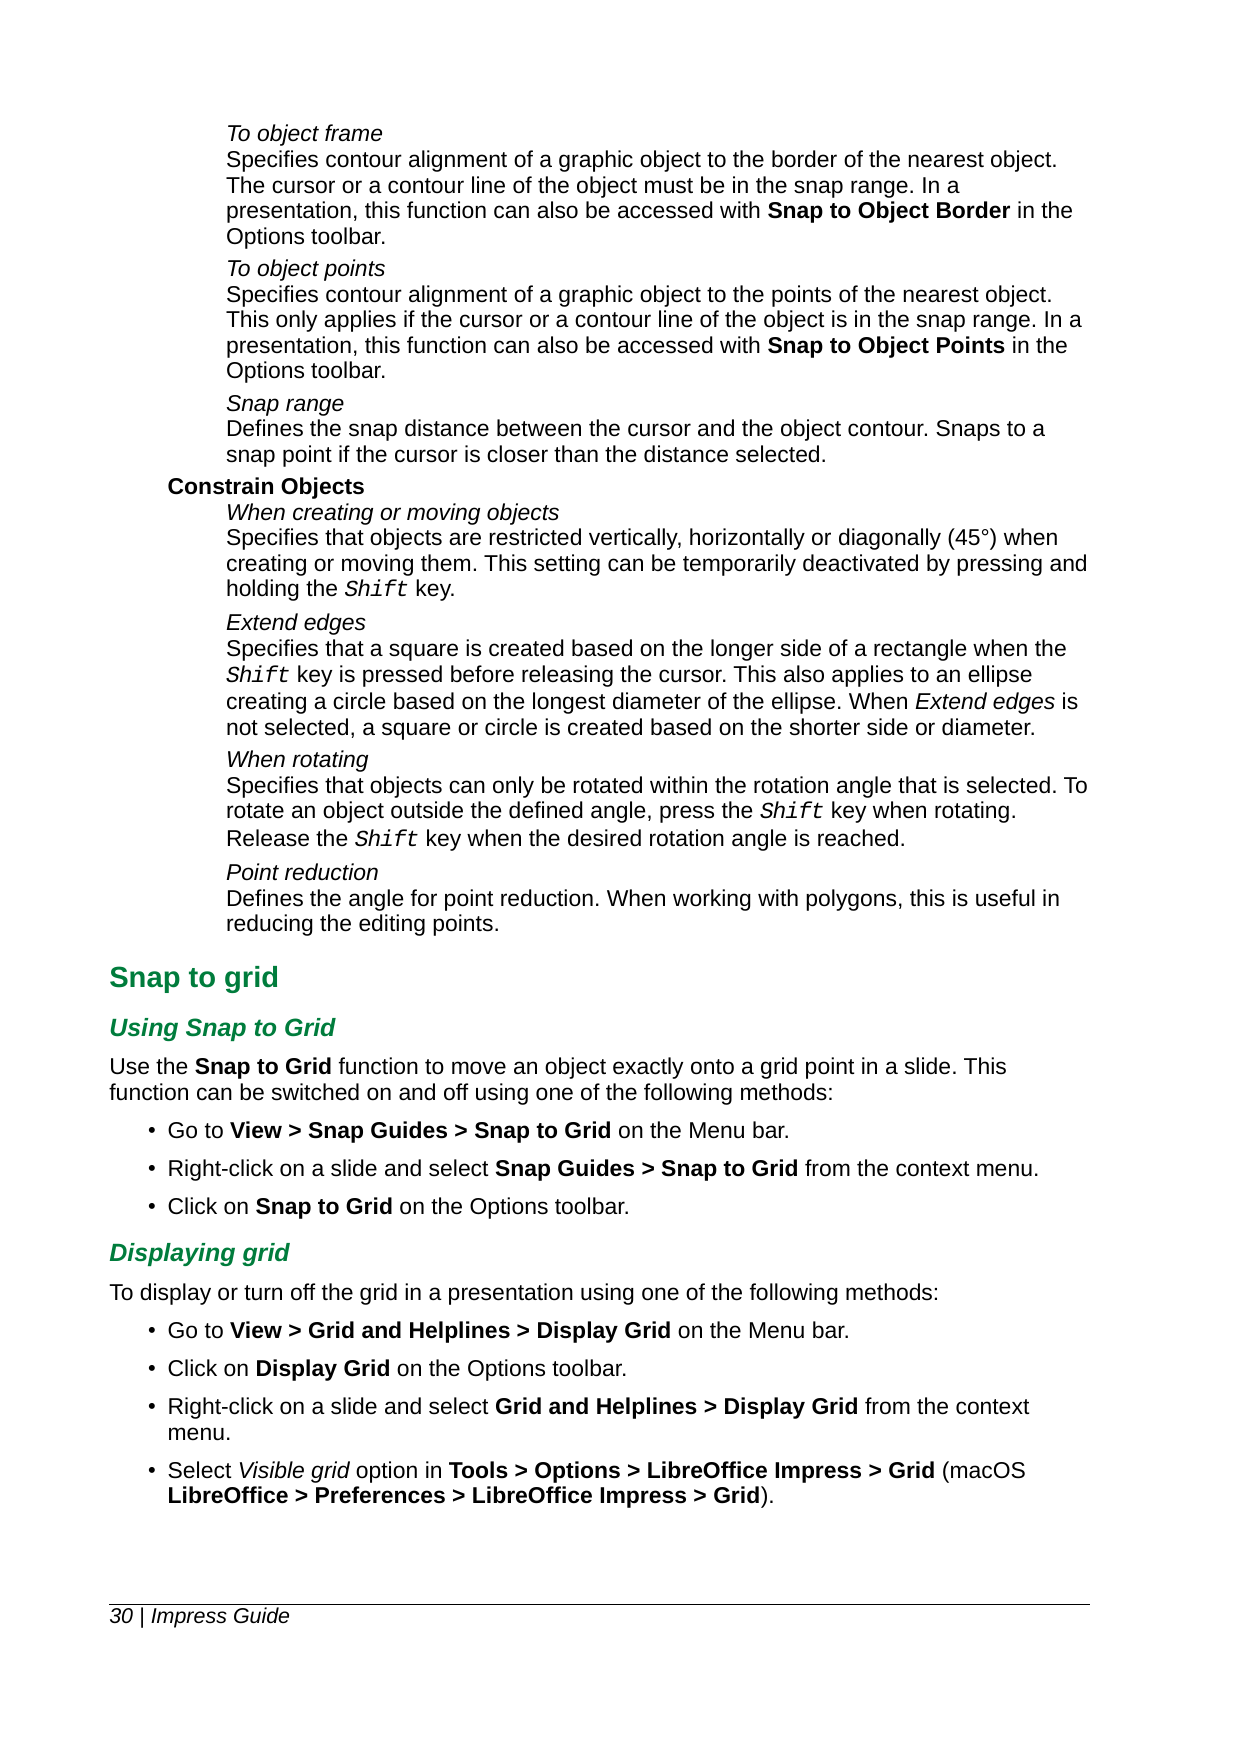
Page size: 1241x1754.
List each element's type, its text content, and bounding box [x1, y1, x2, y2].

text Specifies contour alignment of a graphic object to the points of the nearest object. This only applies if the cursor or a contour line of the object is in the snap range. In a presentation, this function can also be accessed with Snap to Object Points in the Options toolbar. [226, 281, 1090, 384]
subtitle Snap to grid [109, 961, 1090, 994]
subtitle Displaying grid [109, 1239, 1090, 1267]
list Right-click on a slide and select Grid and Helplines > Display Grid from the context menu. [167, 1394, 1090, 1445]
text Defines the angle for point reduction. When working with polygons, this is useful in reducing the editing points. [226, 885, 1090, 936]
list Select Visible grid option in Tools > Options > LibreOffice Impress > Grid (macOS LibreOffice > Preferences > LibreOffice Impress > Grid). [167, 1457, 1090, 1509]
list Go to View > Snap Guides > Snap to Grid on the Menu bar. [167, 1118, 1090, 1143]
text Use the Snap to Grid function to move an object exactly onto a grid point in a slide. This function can be switched on and off using one of the following methods: [109, 1054, 1090, 1105]
list Go to View > Grid and Helplines > Display Grid on the Menu bar. [167, 1317, 1090, 1343]
text Constrain Objects [167, 473, 1090, 499]
text To object frame [226, 121, 1090, 147]
text To object points [226, 256, 1090, 281]
text Specifies contour alignment of a graphic object to the border of the nearest object. The cursor or a contour line of the object must be in the snap range. In a presentation, this function can also be accessed with Snap to Object Border in the Options toolbar. [226, 147, 1090, 249]
text Defines the snap distance between the cursor and the object contour. Snaps to a snap point if the cursor is closer than the distance selected. [226, 416, 1090, 467]
text Specifies that objects can only be rotated within the rotation angle that is selected. To rotate an object outside the defined angle, press the Shift key when rotating. Release the Shift key when the desired rotation angle is reached. [226, 772, 1090, 853]
list Click on Display Grid on the Options toolbar. [167, 1356, 1090, 1381]
text Extend edges [226, 610, 1090, 636]
text Point reduction [226, 859, 1090, 885]
subtitle Using Snap to Grid [109, 1013, 1090, 1041]
text Snap range [226, 390, 1090, 416]
text When rotating [226, 747, 1090, 772]
text Specifies that a square is created based on the longer side of a rectangle when the Shift key is pressed before releasing the cursor. This also applies to an ellipse creating a circle based on the longest diameter of the ellipse. When Extend edges is not selected, a square or circle is created based on the shorter side or diameter. [226, 636, 1090, 740]
text When creating or moving objects [226, 499, 1090, 525]
text Specifies that objects are restricted vertically, horizontally or diagonally (45°) when creating or moving them. This setting can be temporarily deactivated by pressing and holding the Shift key. [226, 525, 1090, 604]
list Right-click on a slide and select Snap Guides > Snap to Grid from the context menu. [167, 1156, 1090, 1181]
list To display or turn off the grid in a presentation using one of the following methods: [109, 1279, 1090, 1305]
list Click on Snap to Grid on the Options toolbar. [167, 1194, 1090, 1219]
